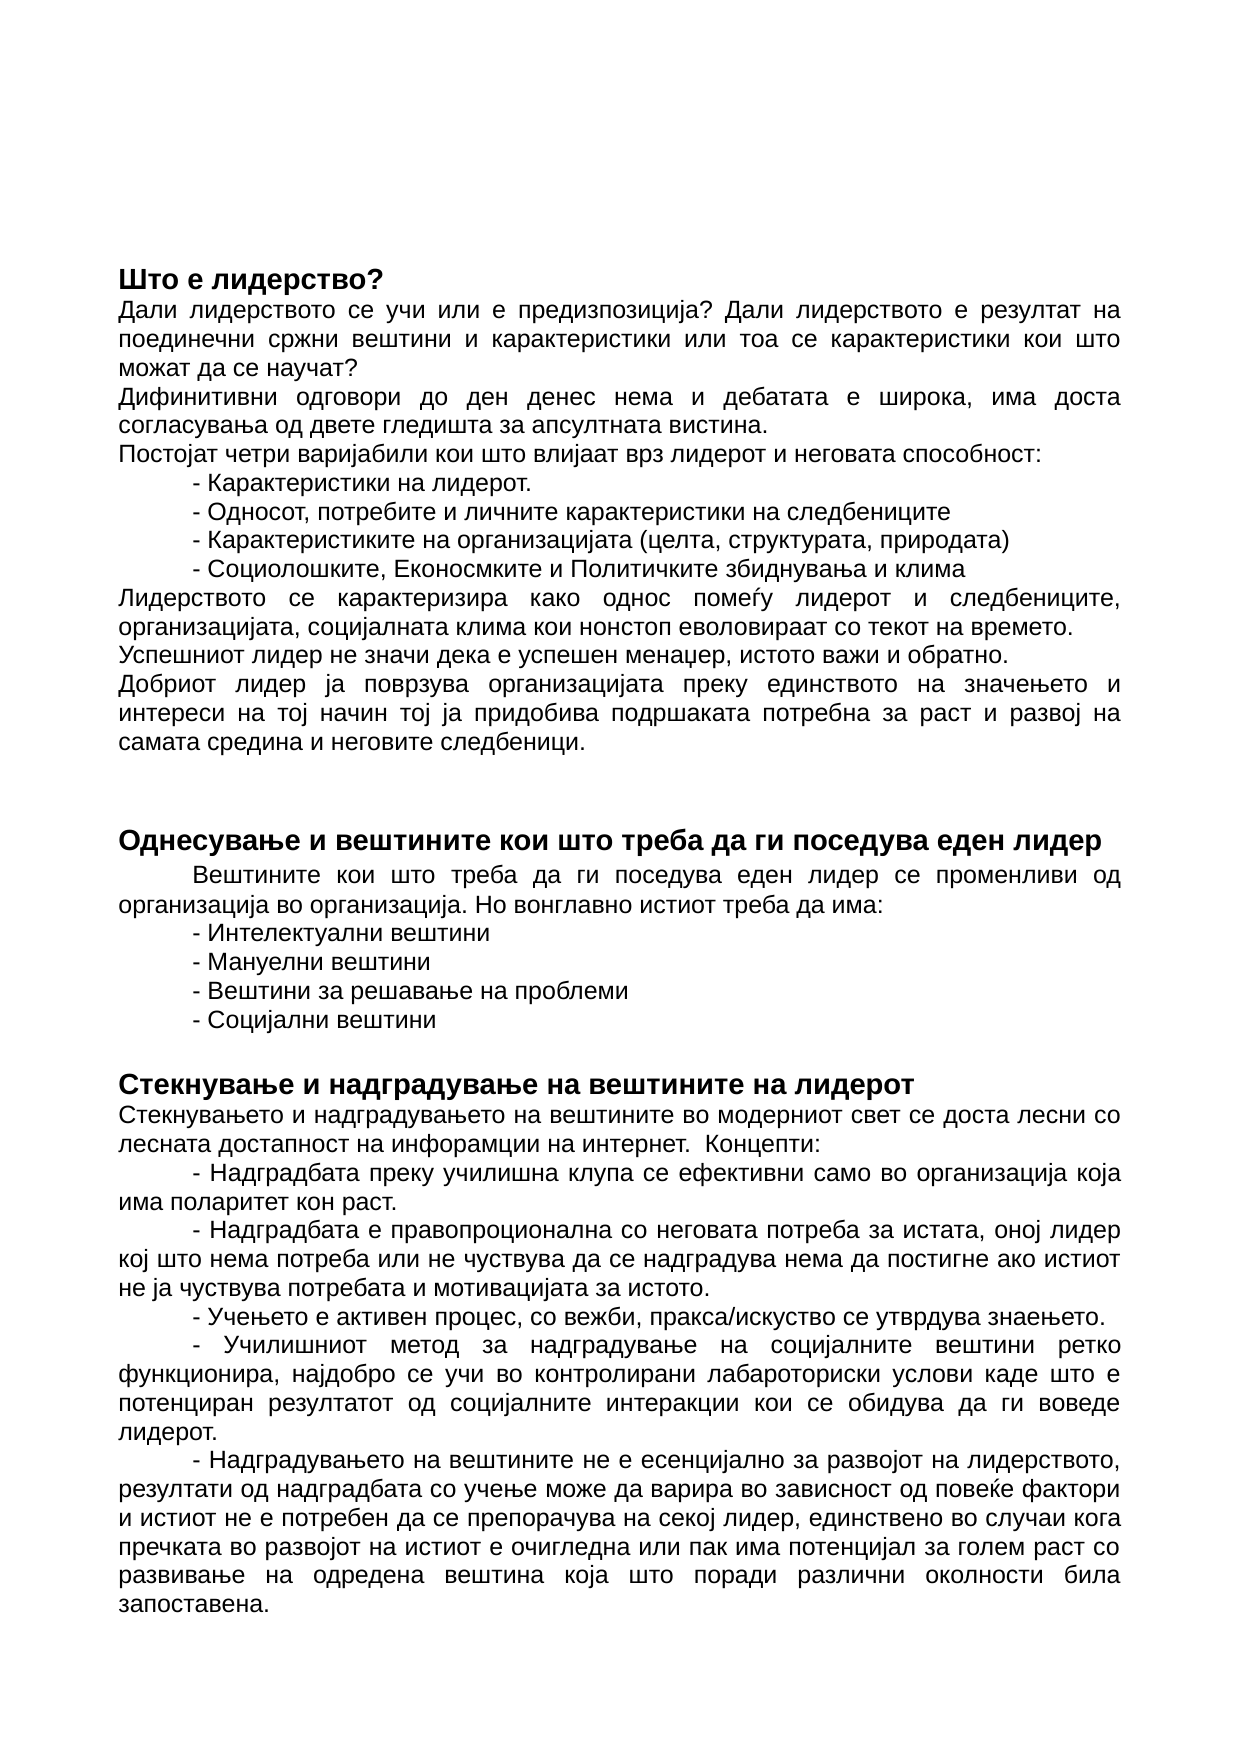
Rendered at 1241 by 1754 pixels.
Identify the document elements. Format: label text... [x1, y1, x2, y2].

text Вештините кои што треба да ги поседува еден лидер се променливи од организација во организација. Но вонглавно истиот треба да има: [118, 856, 1122, 918]
text - Надградбата преку училишна клупа се ефективни само во организација која има поларитет кон раст. [118, 1158, 1122, 1215]
text - Карактеристиките на организацијата (целта, структурата, природата) [118, 525, 1122, 554]
text Стекнување и надградување на вештините на лидерот [118, 1067, 1122, 1100]
text - Односот, потребите и личните карактеристики на следбениците [118, 497, 1122, 525]
text - Социолошките, Еконосмките и Политичките збиднувања и клима [118, 554, 1122, 583]
text - Социјални вештини [118, 1004, 1122, 1033]
text - Мануелни вештини [118, 947, 1122, 976]
text - Училишниот метод за надградување на социјалните вештини ретко функционира, најдобро се учи во контролирани лабароториски услови каде што е потенциран резултатот од социјалните интеракции кои се обидува да ги воведе лидерот. [118, 1330, 1122, 1445]
text Добриот лидер ја поврзува организацијата преку единството на значењето и интереси на тој начин тој ја придобива подршаката потребна за раст и развој на самата средина и неговите следбеници. [118, 669, 1122, 755]
text Дали лидерството се учи или е предизпозиција? Дали лидерството е резултат на поединечни сржни вештини и карактеристики или тоа се карактеристики кои што можат да се научат? [118, 295, 1122, 382]
text - Карактеристики на лидерот. [118, 468, 1122, 497]
text Дифинитивни одговори до ден денес нема и дебатата е широка, има доста согласувања од двете гледишта за апсултната вистина. [118, 382, 1122, 439]
text Лидерството се карактеризира како однос помеѓу лидерот и следбениците, организацијата, социјалната клима кои нонстоп еволовираат со текот на времето. [118, 583, 1122, 640]
text - Интелектуални вештини [118, 918, 1122, 947]
text Однесување и вештините кои што треба да ги поседува еден лидер [118, 822, 1122, 856]
text Што е лидерство? [118, 262, 1122, 295]
text Успешниот лидер не значи дека е успешен менаџер, истото важи и обратно. [118, 640, 1122, 669]
text - Учењето е активен процес, со вежби, пракса/искуство се утврдува знаењето. [118, 1302, 1122, 1330]
text Стекнувањето и надградувањето на вештините во модерниот свет се доста лесни со лесната достапност на инфорамции на интернет. Концепти: [118, 1100, 1122, 1158]
text - Надградбата е правопроционална со неговата потреба за истата, оној лидер кој што нема потреба или не чуствува да се надградува нема да постигне ако истиот не ја чуствува потребата и мотивацијата за истото. [118, 1215, 1122, 1302]
text - Вештини за решавање на проблеми [118, 976, 1122, 1004]
text Постојат четри варијабили кои што влијаат врз лидерот и неговата способност: [118, 439, 1122, 468]
text - Надградувањето на вештините не е есенцијално за развојот на лидерството, резултати од надградбата со учење може да варира во зависност од повеќе фактори и истиот не е потребен да се препорачува на секој лидер, единствено во случаи кога пречката во развојот на истиот е очигледна или пак има потенцијал за голем раст со развивање на одредена вештина која што поради различни околности била запоставена. [118, 1445, 1122, 1618]
